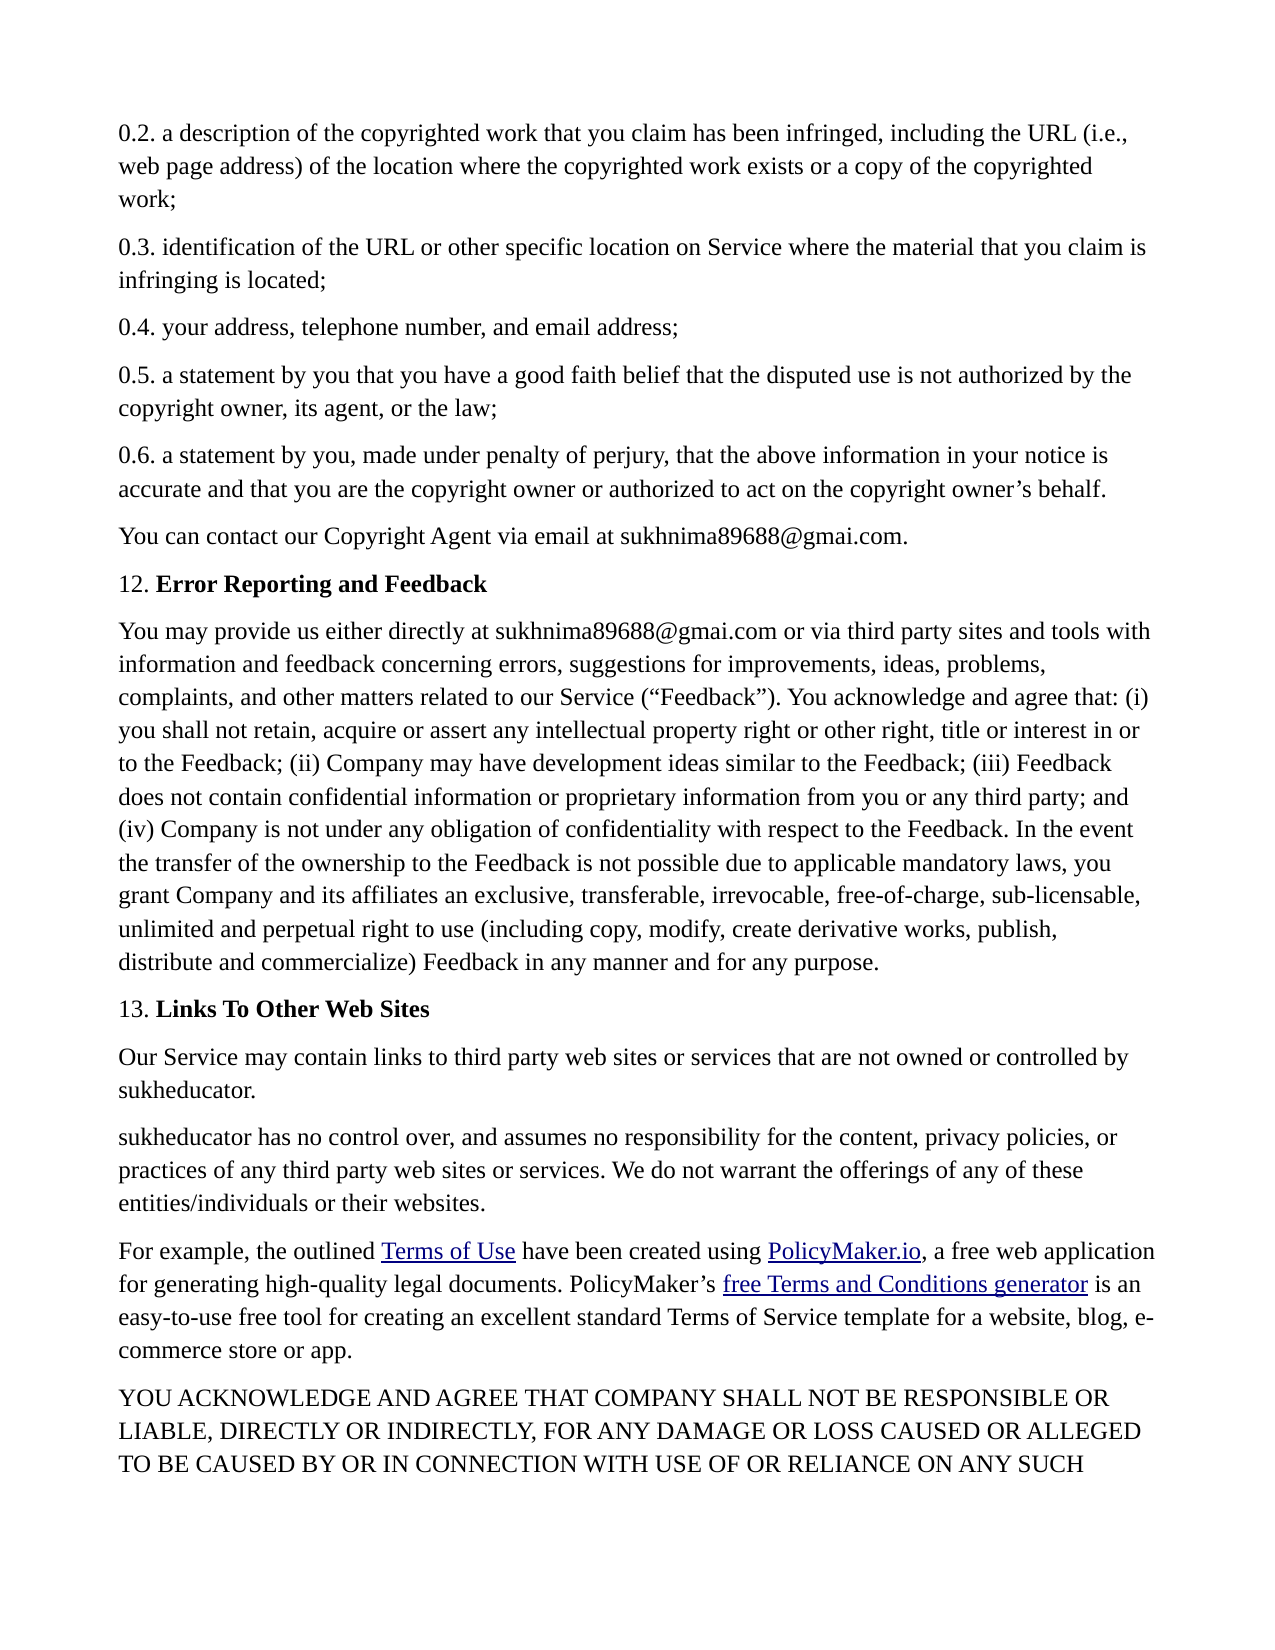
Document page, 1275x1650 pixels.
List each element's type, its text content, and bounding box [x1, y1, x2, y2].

text 0.3. identification of the URL or other specific location on Service where the material that you claim is infringing is located; [118, 232, 1157, 293]
text You may provide us either directly at sukhnima89688@gmai.com or via third party sites and tools with information and feedback concerning errors, suggestions for improvements, ideas, problems, complaints, and other matters related to our Service (“Feedback”). You acknowledge and agree that: (i) you shall not retain, acquire or assert any intellectual property right or other right, title or interest in or to the Feedback; (ii) Company may have development ideas similar to the Feedback; (iii) Feedback does not contain confidential information or proprietary information from you or any third party; and (iv) Company is not under any obligation of confidentiality with respect to the Feedback. In the event the transfer of the ownership to the Feedback is not possible due to applicable mandatory laws, you grant Company and its affiliates an exclusive, transferable, irrevocable, free-of-charge, sub-licensable, unlimited and perpetual right to use (including copy, modify, create derivative works, publish, distribute and commercialize) Feedback in any manner and for any purpose. [118, 616, 1157, 975]
text Our Service may contain links to third party web sites or services that are not owned or controlled by sukheducator. [118, 1042, 1157, 1104]
text YOU ACKNOWLEDGE AND AGREE THAT COMPANY SHALL NOT BE RESPONSIBLE OR LIABLE, DIRECTLY OR INDIRECTLY, FOR ANY DAMAGE OR LOSS CAUSED OR ALLEGED TO BE CAUSED BY OR IN CONNECTION WITH USE OF OR RELIANCE ON ANY SUCH [118, 1383, 1157, 1478]
text 13. Links To Other Web Sites [118, 994, 1157, 1023]
text 0.2. a description of the copyrighted work that you claim has been infringed, including the URL (i.e., web page address) of the location where the copyrighted work exists or a copy of the copyrighted work; [118, 118, 1157, 213]
text 12. Error Reporting and Feedback [118, 569, 1157, 598]
text sukheducator has no control over, and assumes no responsibility for the content, privacy policies, or practices of any third party web sites or services. We do not warrant the offerings of any of these entities/individuals or their websites. [118, 1122, 1157, 1217]
text 0.4. your address, telephone number, and email address; [118, 312, 1157, 341]
text For example, the outlined Terms of Use have been created using PolicyMaker.io, a free web application for generating high-quality legal documents. PolicyMaker’s free Terms and Conditions generator is an easy-to-use free tool for creating an excellent standard Terms of Service template for a website, blog, e-commerce store or app. [118, 1236, 1157, 1364]
text You can contact our Copyright Agent via email at sukhnima89688@gmai.com. [118, 521, 1157, 550]
text 0.5. a statement by you that you have a good faith belief that the disputed use is not authorized by the copyright owner, its agent, or the law; [118, 360, 1157, 422]
text 0.6. a statement by you, made under penalty of perjury, that the above information in your notice is accurate and that you are the copyright owner or authorized to act on the copyright owner’s behalf. [118, 441, 1157, 502]
